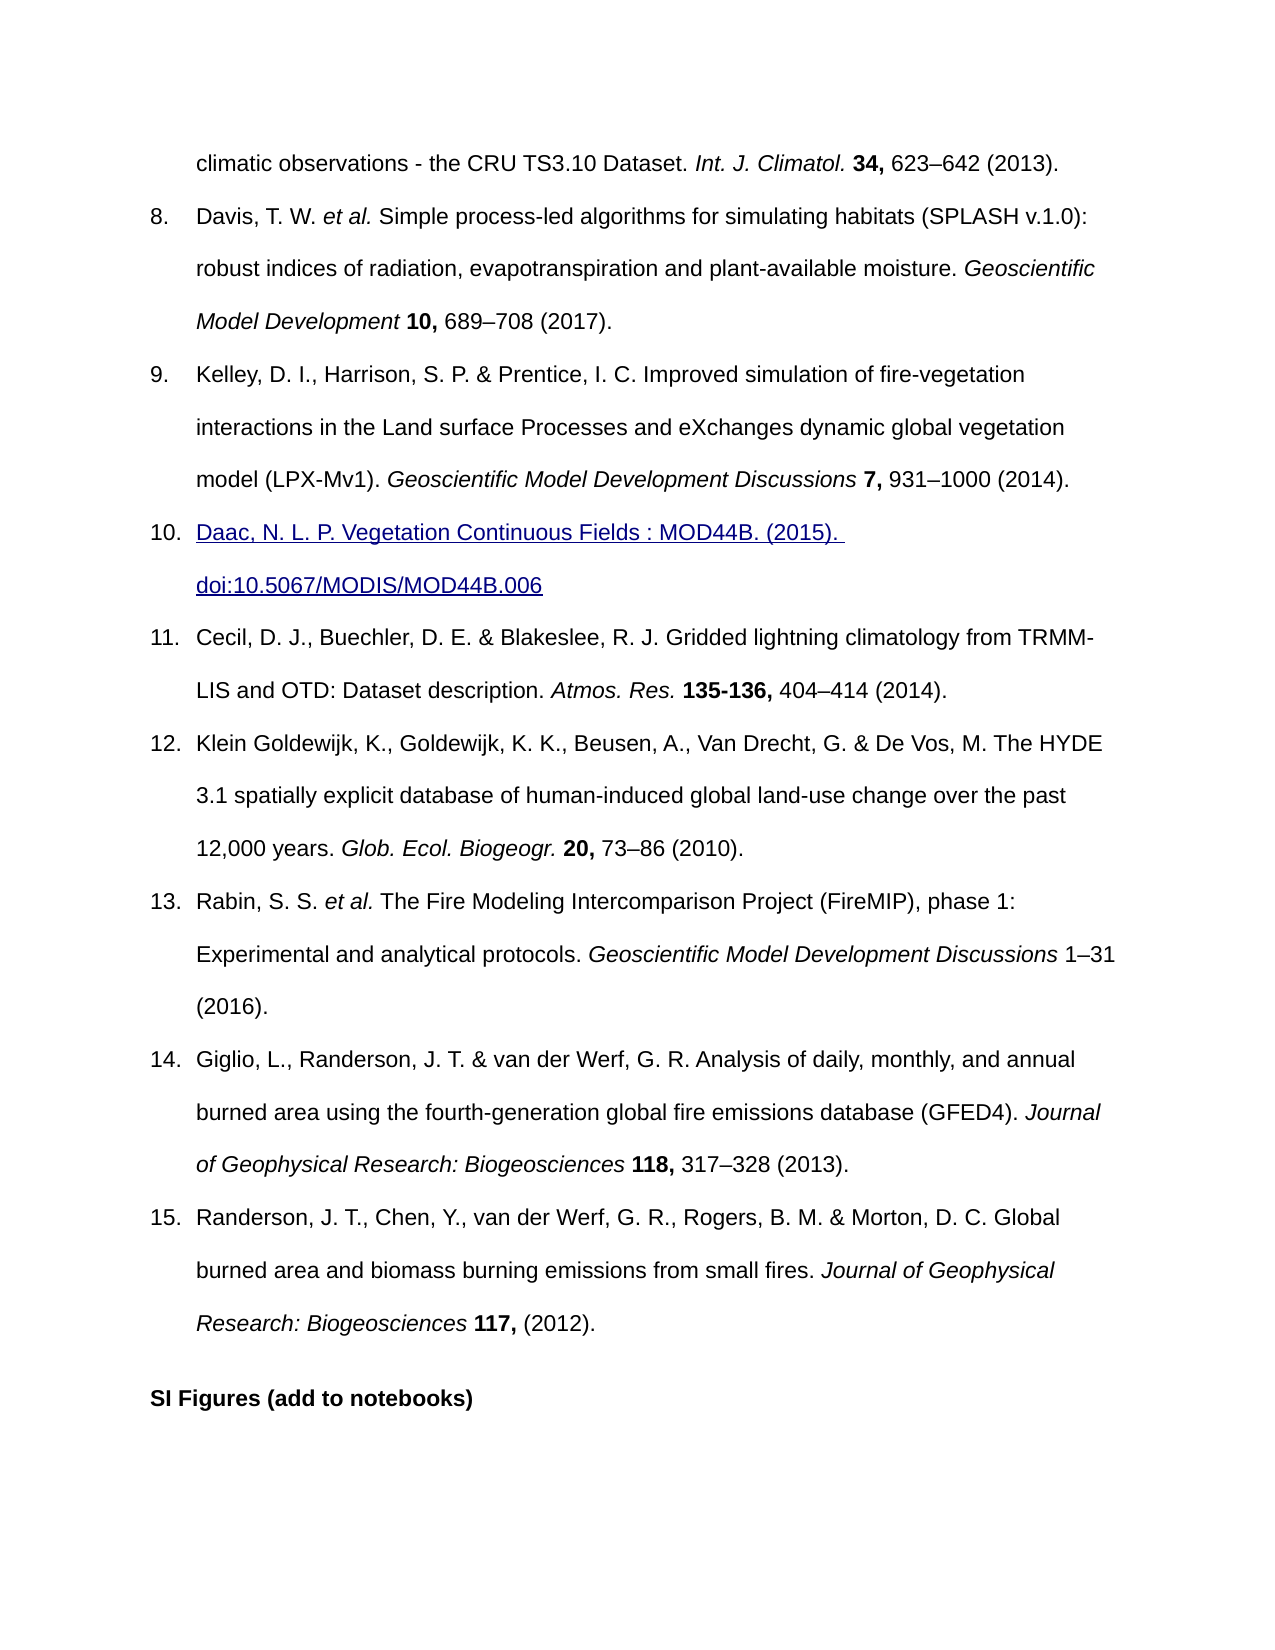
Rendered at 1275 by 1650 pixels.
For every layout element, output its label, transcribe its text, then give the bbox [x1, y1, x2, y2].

text 9. Kelley, D. I., Harrison, S. P. & Prentice, I. C. Improved simulation of fire-vegetation interactions in the Land surface Processes and eXchanges dynamic global vegetation model (LPX-Mv1). Geoscientific Model Development Discussions 7, 931–1000 (2014). [150, 361, 1125, 493]
text SI Figures (add to notebooks) [150, 1385, 1125, 1412]
text climatic observations - the CRU TS3.10 Dataset. Int. J. Climatol. 34, 623–642 (2013). [150, 150, 1125, 176]
text 11. Cecil, D. J., Buechler, D. E. & Blakeslee, R. J. Gridded lightning climatology from TRMM-LIS and OTD: Dataset description. Atmos. Res. 135-136, 404–414 (2014). [150, 624, 1125, 703]
text 14. Giglio, L., Randerson, J. T. & van der Werf, G. R. Analysis of daily, monthly, and annual burned area using the fourth-generation global fire emissions database (GFED4). Journal of Geophysical Research: Biogeosciences 118, 317–328 (2013). [150, 1046, 1125, 1178]
text 10. Daac, N. L. P. Vegetation Continuous Fields : MOD44B. (2015). doi:10.5067/MODIS/MOD44B.006 [150, 519, 1125, 598]
text 12. Klein Goldewijk, K., Goldewijk, K. K., Beusen, A., Van Drecht, G. & De Vos, M. The HYDE 3.1 spatially explicit database of human-induced global land-use change over the past 12,000 years. Glob. Ecol. Biogeogr. 20, 73–86 (2010). [150, 730, 1125, 862]
text 15. Randerson, J. T., Chen, Y., van der Werf, G. R., Rogers, B. M. & Morton, D. C. Global burned area and biomass burning emissions from small fires. Journal of Geophysical Research: Biogeosciences 117, (2012). [150, 1204, 1125, 1336]
text 13. Rabin, S. S. et al. The Fire Modeling Intercomparison Project (FireMIP), phase 1: Experimental and analytical protocols. Geoscientific Model Development Discussions 1–31 (2016). [150, 888, 1125, 1020]
text 8. Davis, T. W. et al. Simple process-led algorithms for simulating habitats (SPLASH v.1.0): robust indices of radiation, evapotranspiration and plant-available moisture. Geoscientific Model Development 10, 689–708 (2017). [150, 203, 1125, 334]
